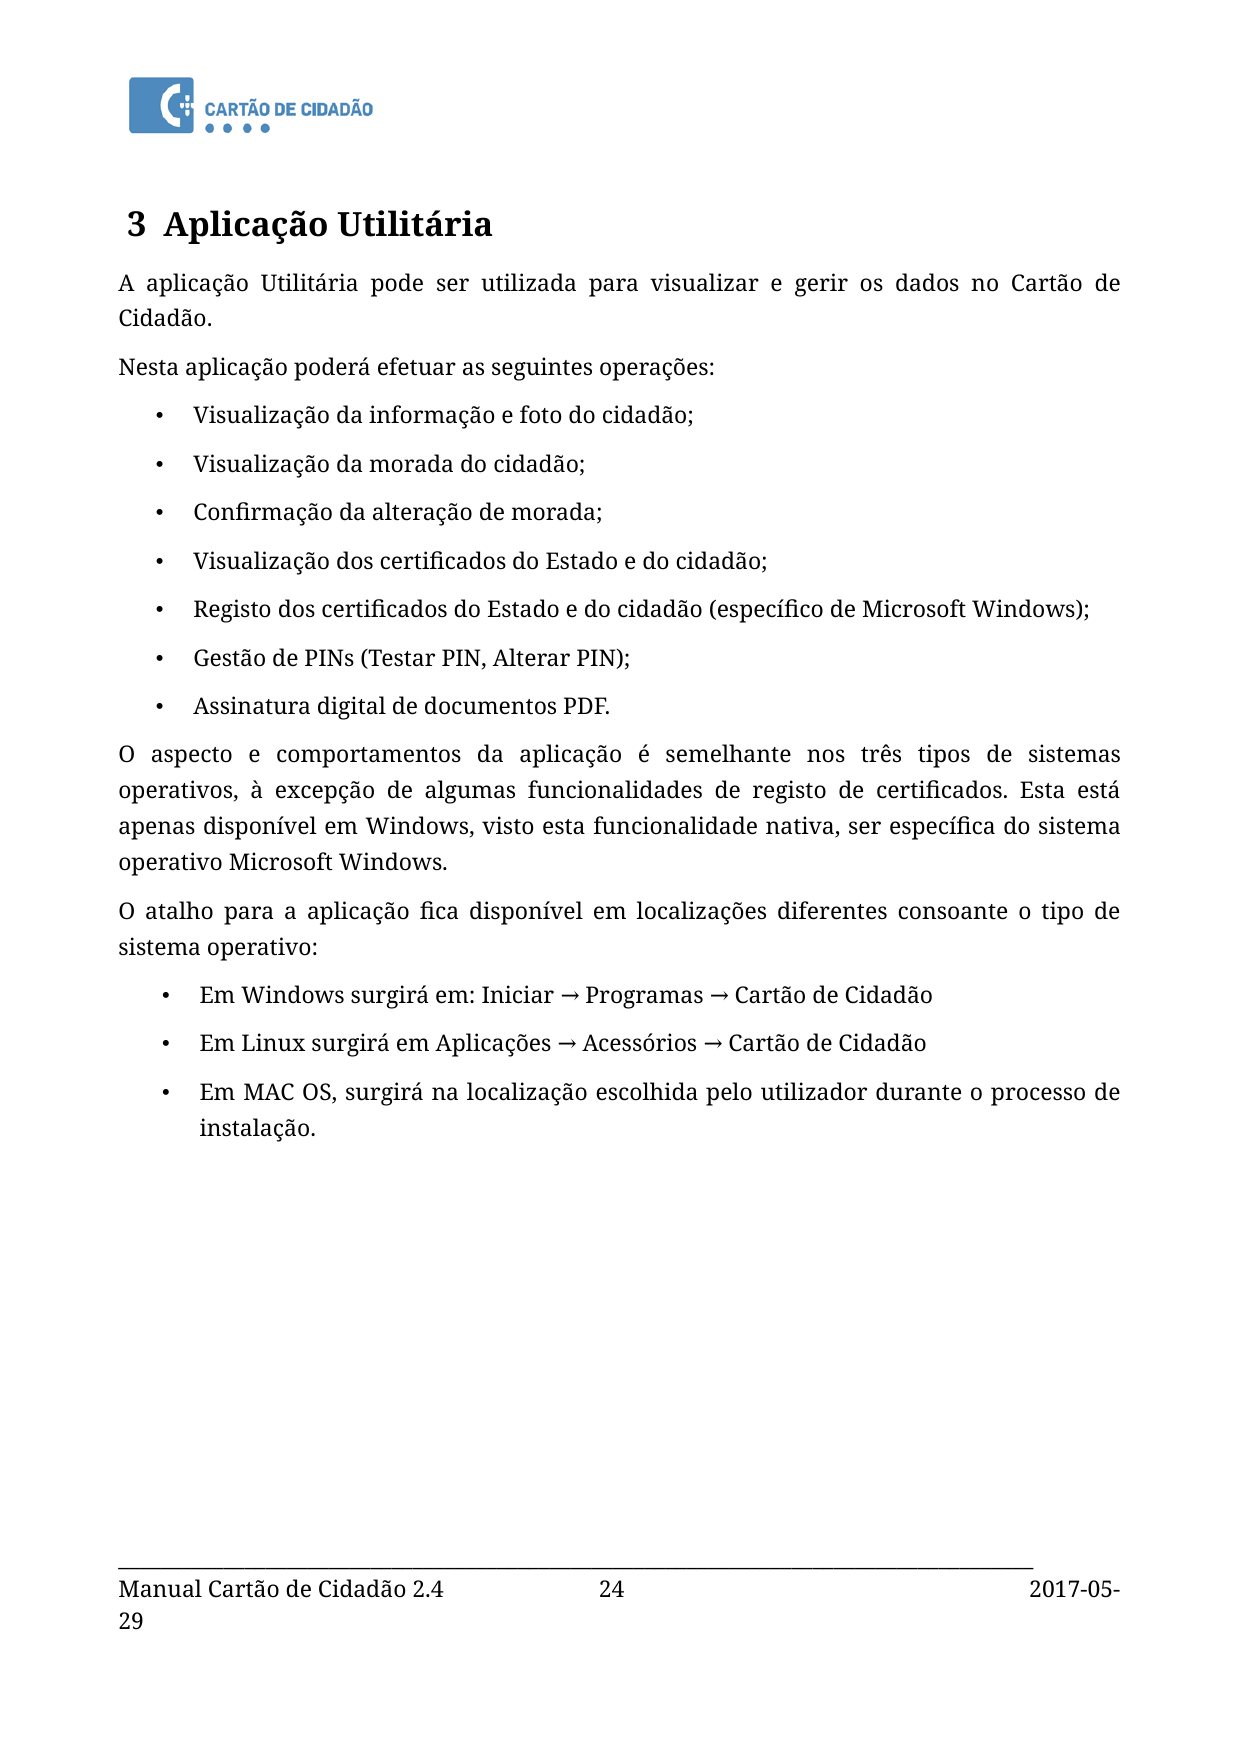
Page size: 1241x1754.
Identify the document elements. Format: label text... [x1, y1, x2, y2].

list Confirmação da alteração de morada; [156, 496, 1122, 527]
text Nesta aplicação poderá efetuar as seguintes operações: [118, 351, 1122, 382]
text O aspecto e comportamentos da aplicação é semelhante nos três tipos de sistemas operativos, à excepção de algumas funcionalidades de registo de certificados. Esta está apenas disponível em Windows, visto esta funcionalidade nativa, ser específica do sistema operativo Microsoft Windows. [118, 738, 1122, 877]
text A aplicação Utilitária pode ser utilizada para visualizar e gerir os dados no Cartão de Cidadão. [118, 266, 1122, 334]
list Gestão de PINs (Testar PIN, Alterar PIN); [156, 641, 1122, 673]
list Visualização da morada do cidadão; [156, 448, 1122, 479]
list Registo dos certificados do Estado e do cidadão (específico de Microsoft Windows); [156, 593, 1122, 624]
text O atalho para a aplicação fica disponível em localizações diferentes consoante o tipo de sistema operativo: [118, 894, 1122, 962]
list Em Windows surgirá em: Iniciar → Programas → Cartão de Cidadão [162, 979, 1122, 1010]
list Visualização da informação e foto do cidadão; [156, 399, 1122, 431]
picture [126, 71, 419, 141]
list Em MAC OS, surgirá na localização escolhida pelo utilizador durante o processo de instalação. [162, 1076, 1122, 1143]
list Visualização dos certificados do Estado e do cidadão; [156, 544, 1122, 576]
list Em Linux surgirá em Aplicações → Acessórios → Cartão de Cidadão [162, 1027, 1122, 1059]
list Assinatura digital de documentos PDF. [156, 690, 1122, 721]
subtitle Aplicação Utilitária [118, 200, 1122, 247]
